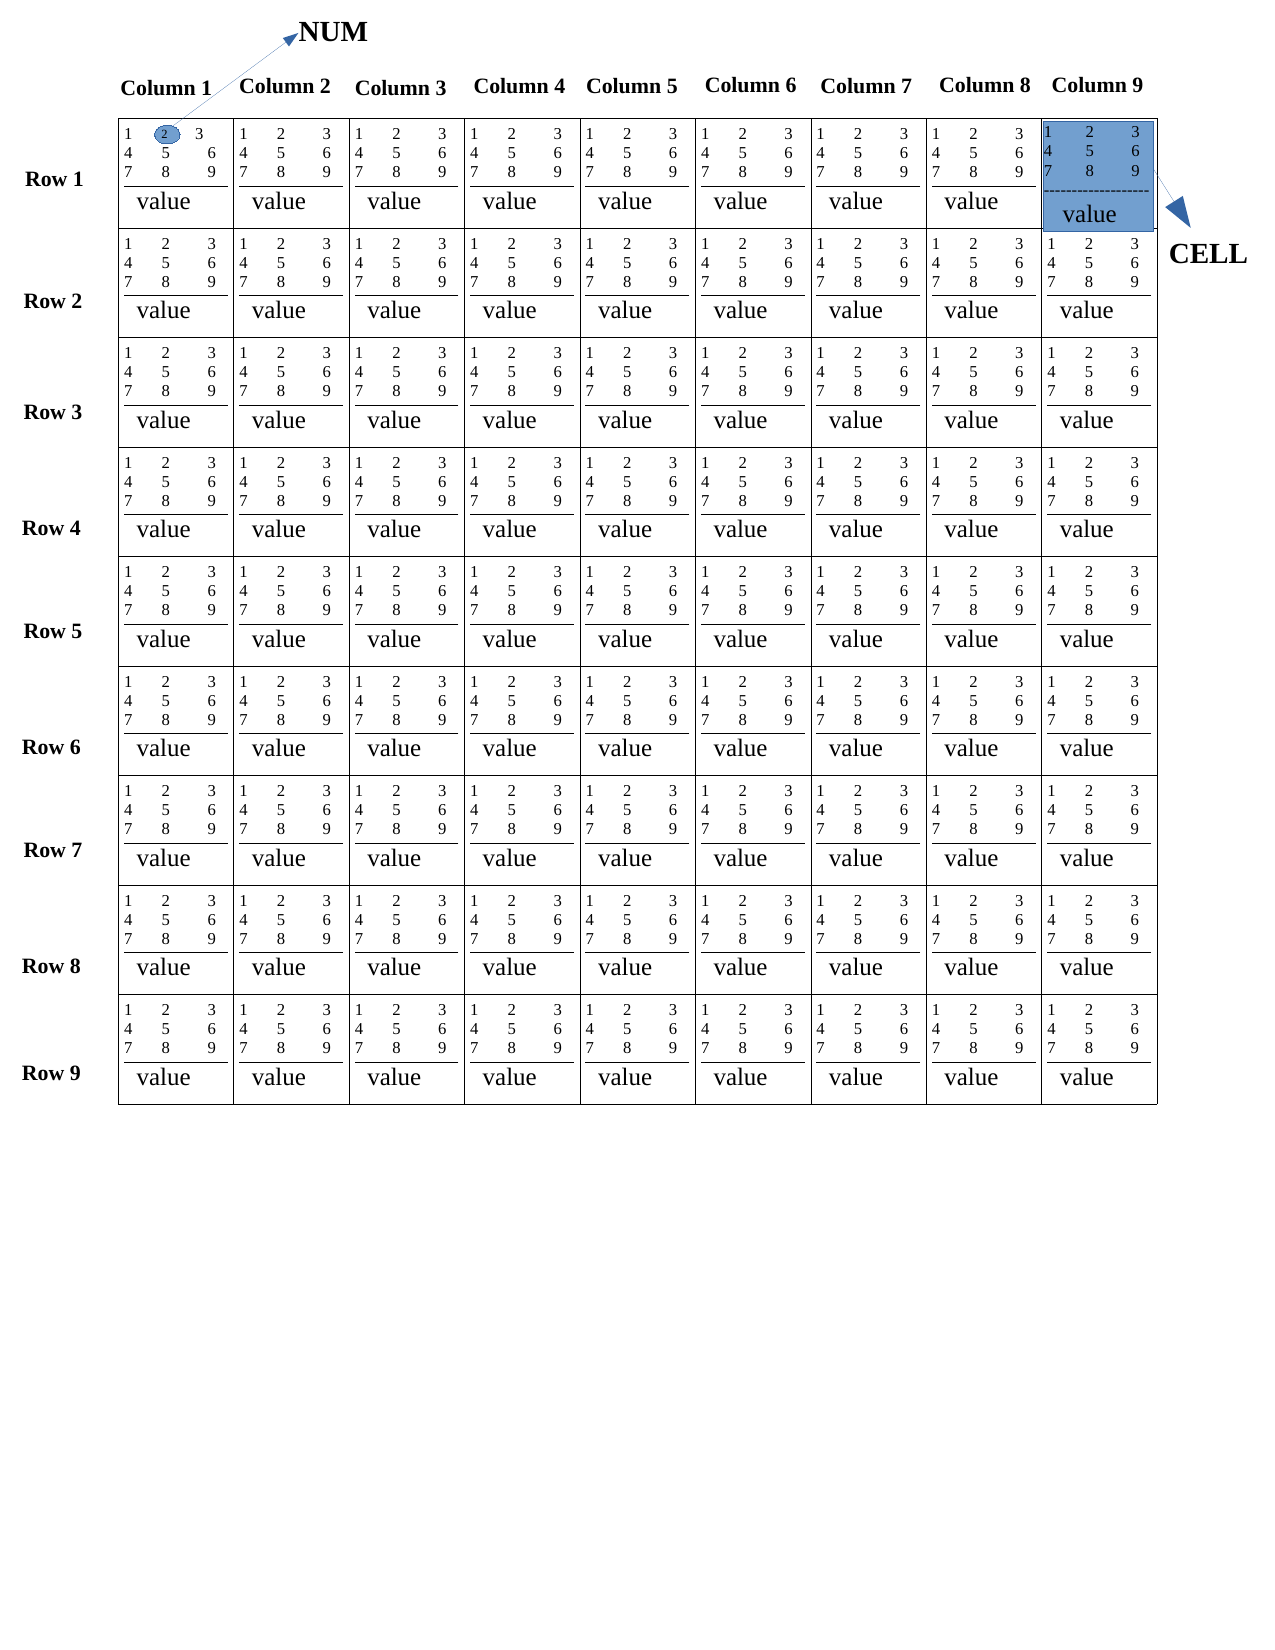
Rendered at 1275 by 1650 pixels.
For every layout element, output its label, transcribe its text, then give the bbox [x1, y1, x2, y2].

table_cell 1 2 3 4 5 6 7 8 9 value [350, 338, 464, 447]
table_cell 1 2 3 4 5 6 7 8 9 value [696, 557, 811, 666]
table_cell 1 2 3 4 5 6 7 8 9 value [350, 667, 464, 775]
table_cell 1 2 3 4 5 6 7 8 9 value [234, 448, 349, 556]
table_cell 1 2 3 4 5 6 7 8 9 value [350, 448, 464, 556]
table_cell 1 2 3 4 5 6 7 8 9 value [927, 886, 1041, 994]
table_cell 1 2 3 4 5 6 7 8 9 value [119, 667, 233, 775]
table_cell 1 2 3 4 5 6 7 8 9 value [581, 338, 695, 447]
table_cell 1 2 3 4 5 6 7 8 9 value [465, 338, 580, 447]
table_cell 1 2 3 4 5 6 7 8 9 value [350, 886, 464, 994]
table_header [1042, 119, 1157, 228]
table_cell 1 2 3 4 5 6 7 8 9 value [696, 338, 811, 447]
table_cell 1 2 3 4 5 6 7 8 9 value [812, 229, 926, 337]
table_cell 1 2 3 4 5 6 7 8 9 value [812, 557, 926, 666]
table_cell 1 2 3 4 5 6 7 8 9 value [119, 776, 233, 884]
table_cell 1 2 3 4 5 6 7 8 9 value [465, 995, 580, 1103]
table_header 1 2 3 4 5 6 7 8 9 value [812, 119, 926, 228]
table_cell 1 2 3 4 5 6 7 8 9 value [234, 229, 349, 337]
table_cell 1 2 3 4 5 6 7 8 9 value [812, 995, 926, 1103]
table_header 1 2 3 4 5 6 7 8 9 value [465, 119, 580, 228]
table_cell 1 2 3 4 5 6 7 8 9 value [927, 557, 1041, 666]
table_cell 1 2 3 4 5 6 7 8 9 value [465, 886, 580, 994]
table_cell 1 2 3 4 5 6 7 8 9 value [696, 776, 811, 884]
table_cell 1 2 3 4 5 6 7 8 9 value [234, 776, 349, 884]
table_cell 1 2 3 4 5 6 7 8 9 value [696, 667, 811, 775]
table_cell 1 2 3 4 5 6 7 8 9 value [927, 448, 1041, 556]
table_cell 1 2 3 4 5 6 7 8 9 value [927, 338, 1041, 447]
table_header 1 3 4 5 6 7 8 9 value [119, 119, 233, 228]
table_cell 1 2 3 4 5 6 7 8 9 value [234, 667, 349, 775]
table_cell 1 2 3 4 5 6 7 8 9 value [234, 995, 349, 1103]
table_cell 1 2 3 4 5 6 7 8 9 value [812, 448, 926, 556]
table_cell 1 2 3 4 5 6 7 8 9 value [812, 886, 926, 994]
table_cell 1 2 3 4 5 6 7 8 9 value [1042, 338, 1157, 447]
table_cell 1 2 3 4 5 6 7 8 9 value [581, 229, 695, 337]
table_cell 1 2 3 4 5 6 7 8 9 value [350, 995, 464, 1103]
table_cell 1 2 3 4 5 6 7 8 9 value [927, 995, 1041, 1103]
table_cell 1 2 3 4 5 6 7 8 9 value [927, 229, 1041, 337]
table_cell 1 2 3 4 5 6 7 8 9 value [581, 557, 695, 666]
table_cell 1 2 3 4 5 6 7 8 9 value [465, 448, 580, 556]
table_cell 1 2 3 4 5 6 7 8 9 value [119, 886, 233, 994]
table_cell 1 2 3 4 5 6 7 8 9 value [119, 338, 233, 447]
table_cell 1 2 3 4 5 6 7 8 9 value [581, 448, 695, 556]
table_cell 1 2 3 4 5 6 7 8 9 value [696, 448, 811, 556]
table_cell 1 2 3 4 5 6 7 8 9 value [927, 776, 1041, 884]
table_cell 1 2 3 4 5 6 7 8 9 value [119, 229, 233, 337]
table_cell 1 2 3 4 5 6 7 8 9 value [350, 229, 464, 337]
table_cell 1 2 3 4 5 6 7 8 9 value [234, 338, 349, 447]
table_cell 1 2 3 4 5 6 7 8 9 value [812, 338, 926, 447]
table_cell 1 2 3 4 5 6 7 8 9 value [119, 448, 233, 556]
table_cell 1 2 3 4 5 6 7 8 9 value [1042, 557, 1157, 666]
table_cell 1 2 3 4 5 6 7 8 9 value [696, 886, 811, 994]
table_cell 1 2 3 4 5 6 7 8 9 value [1042, 776, 1157, 884]
table_cell 1 2 3 4 5 6 7 8 9 value [119, 995, 233, 1103]
table_cell 1 2 3 4 5 6 7 8 9 value [119, 557, 233, 666]
table_cell 1 2 3 4 5 6 7 8 9 value [234, 886, 349, 994]
table_cell 1 2 3 4 5 6 7 8 9 value [581, 776, 695, 884]
table_cell 1 2 3 4 5 6 7 8 9 value [696, 995, 811, 1103]
table_cell 1 2 3 4 5 6 7 8 9 value [1042, 229, 1157, 337]
table_header 1 2 3 4 5 6 7 8 9 value [234, 119, 349, 228]
table_cell 1 2 3 4 5 6 7 8 9 value [927, 667, 1041, 775]
table_cell 1 2 3 4 5 6 7 8 9 value [581, 667, 695, 775]
table_cell 1 2 3 4 5 6 7 8 9 value [1042, 995, 1157, 1103]
table_cell 1 2 3 4 5 6 7 8 9 value [465, 229, 580, 337]
table_cell 1 2 3 4 5 6 7 8 9 value [581, 995, 695, 1103]
table_cell 1 2 3 4 5 6 7 8 9 value [465, 667, 580, 775]
table_header 1 2 3 4 5 6 7 8 9 value [581, 119, 695, 228]
table_cell 1 2 3 4 5 6 7 8 9 value [812, 776, 926, 884]
table_header 1 2 3 4 5 6 7 8 9 value [696, 119, 811, 228]
table_cell 1 2 3 4 5 6 7 8 9 value [234, 557, 349, 666]
table_cell 1 2 3 4 5 6 7 8 9 value [465, 557, 580, 666]
table_cell 1 2 3 4 5 6 7 8 9 value [350, 557, 464, 666]
table_cell 1 2 3 4 5 6 7 8 9 value [1042, 886, 1157, 994]
table_header 1 2 3 4 5 6 7 8 9 value [927, 119, 1041, 228]
table_cell 1 2 3 4 5 6 7 8 9 value [1042, 448, 1157, 556]
table_cell 1 2 3 4 5 6 7 8 9 value [696, 229, 811, 337]
table_cell 1 2 3 4 5 6 7 8 9 value [350, 776, 464, 884]
table_cell 1 2 3 4 5 6 7 8 9 value [1042, 667, 1157, 775]
table_header 1 2 3 4 5 6 7 8 9 value [350, 119, 464, 228]
table_cell 1 2 3 4 5 6 7 8 9 value [465, 776, 580, 884]
table_cell 1 2 3 4 5 6 7 8 9 value [581, 886, 695, 994]
table_cell 1 2 3 4 5 6 7 8 9 value [812, 667, 926, 775]
